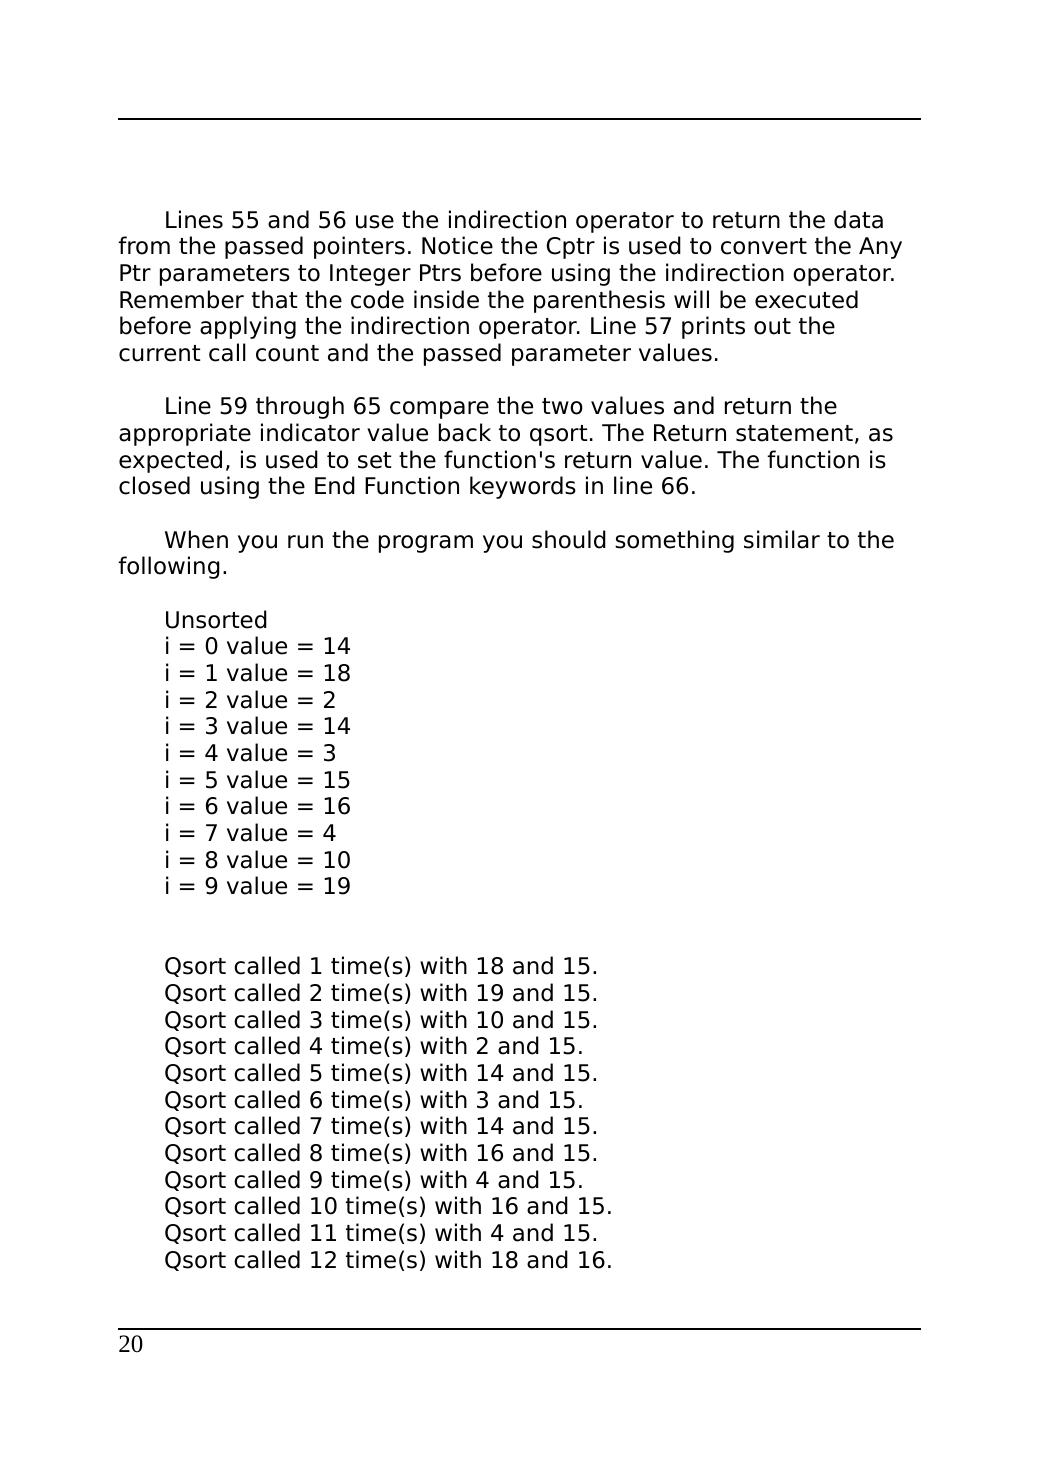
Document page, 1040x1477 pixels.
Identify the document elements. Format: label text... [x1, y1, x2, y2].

text i = 6 value = 16 [118, 793, 921, 820]
text i = 9 value = 19 [118, 873, 921, 900]
text i = 7 value = 4 [118, 820, 921, 847]
text Qsort called 8 time(s) with 16 and 15. [118, 1140, 921, 1167]
text Line 59 through 65 compare the two values and return the appropriate indicator value back to qsort. The Return statement, as expected, is used to set the function's return value. The function is closed using the End Function keywords in line 66. [118, 393, 921, 500]
text Qsort called 10 time(s) with 16 and 15. [118, 1193, 921, 1220]
text Qsort called 7 time(s) with 14 and 15. [118, 1113, 921, 1140]
text When you run the program you should something similar to the following. [118, 527, 921, 580]
text Qsort called 5 time(s) with 14 and 15. [118, 1060, 921, 1087]
text i = 5 value = 15 [118, 767, 921, 793]
text Qsort called 11 time(s) with 4 and 15. [118, 1220, 921, 1247]
text i = 8 value = 10 [118, 847, 921, 873]
text i = 1 value = 18 [118, 660, 921, 687]
text Qsort called 12 time(s) with 18 and 16. [118, 1247, 921, 1273]
text Qsort called 9 time(s) with 4 and 15. [118, 1167, 921, 1193]
text i = 0 value = 14 [118, 633, 921, 660]
text i = 2 value = 2 [118, 687, 921, 713]
text Qsort called 1 time(s) with 18 and 15. [118, 953, 921, 980]
text Unsorted [118, 607, 921, 633]
text Lines 55 and 56 use the indirection operator to return the data from the passed pointers. Notice the Cptr is used to convert the Any Ptr parameters to Integer Ptrs before using the indirection operator. Remember that the code inside the parenthesis will be executed before applying the indirection operator. Line 57 prints out the current call count and the passed parameter values. [118, 207, 921, 367]
text Qsort called 6 time(s) with 3 and 15. [118, 1087, 921, 1113]
text Qsort called 3 time(s) with 10 and 15. [118, 1007, 921, 1033]
text Qsort called 2 time(s) with 19 and 15. [118, 980, 921, 1007]
text Qsort called 4 time(s) with 2 and 15. [118, 1033, 921, 1060]
text i = 4 value = 3 [118, 740, 921, 767]
text i = 3 value = 14 [118, 713, 921, 740]
